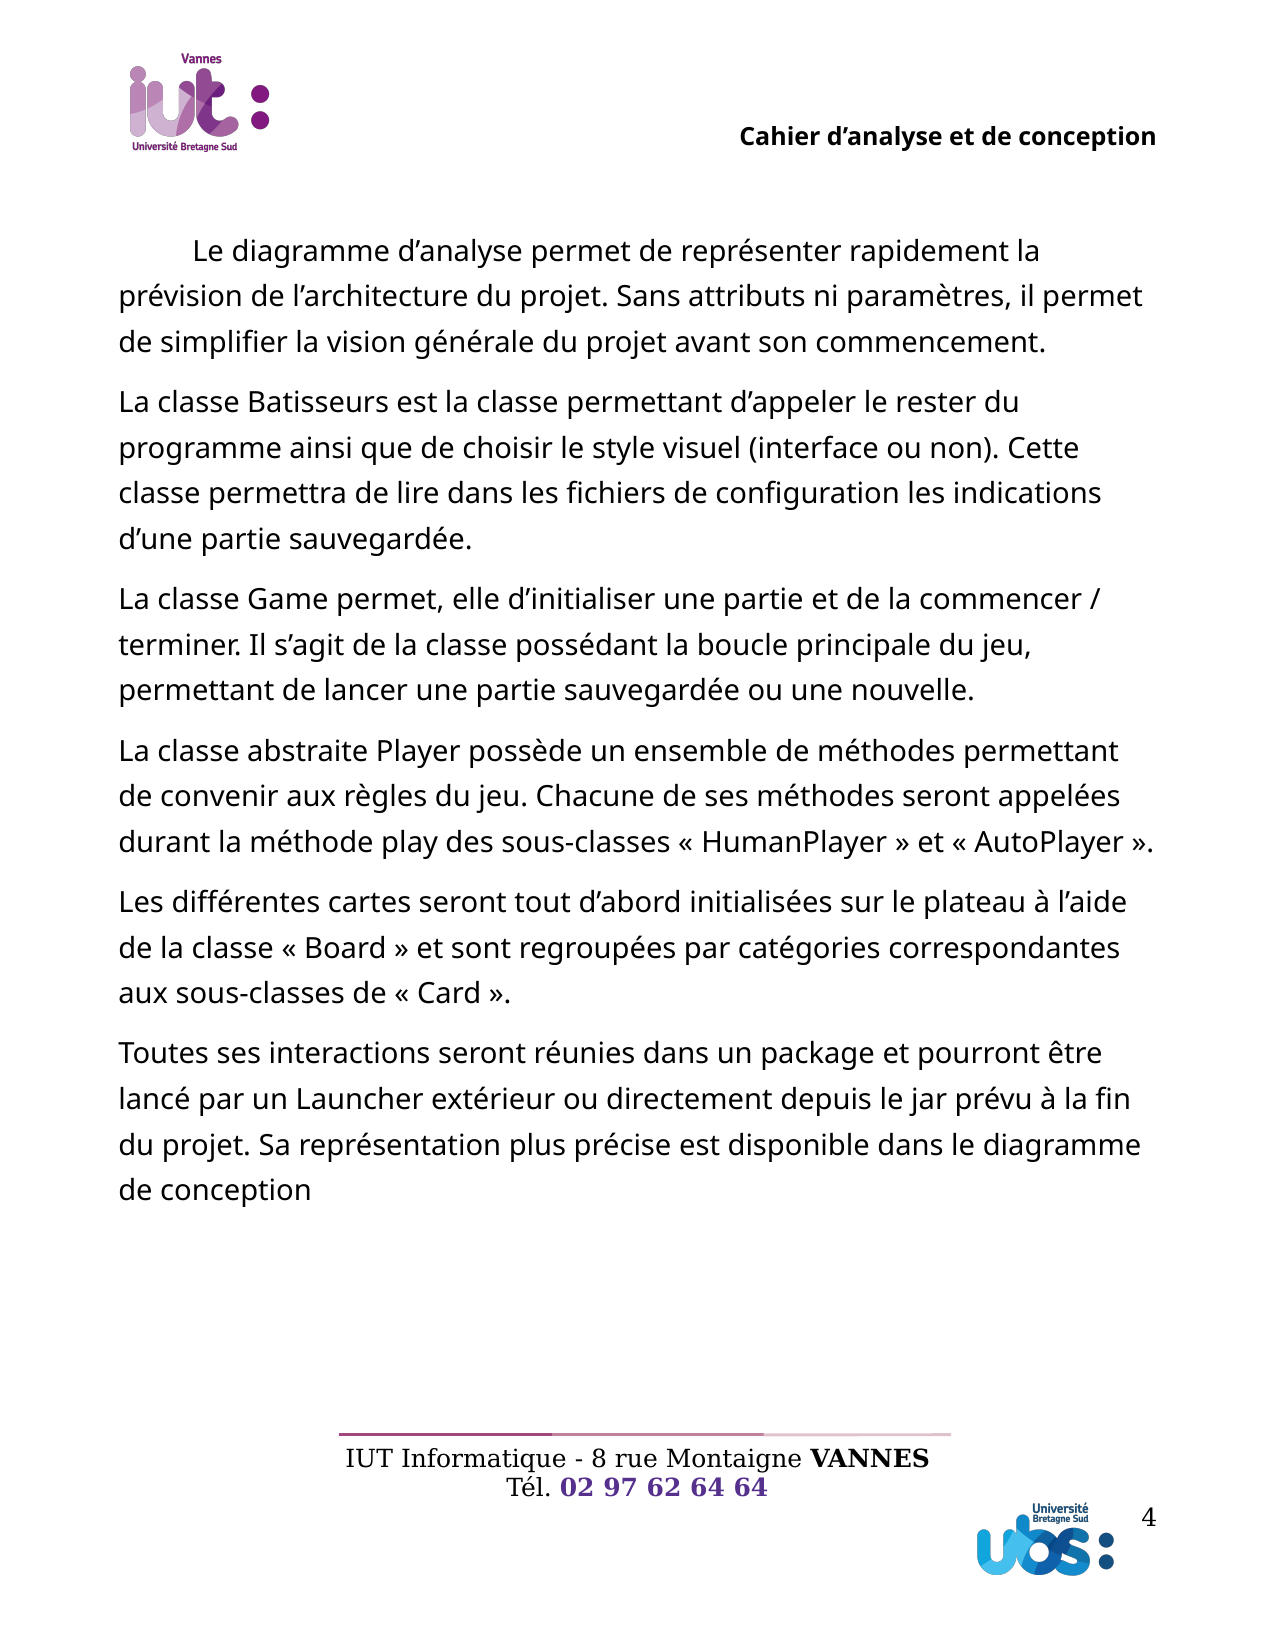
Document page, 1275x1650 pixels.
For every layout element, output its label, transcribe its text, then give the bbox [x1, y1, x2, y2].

picture [969, 1493, 1122, 1585]
text La classe Batisseurs est la classe permettant d’appeler le rester du programme ainsi que de choisir le style visuel (interface ou non). Cette classe permettra de lire dans les fichiers de configuration les indications d’une partie sauvegardée. [118, 381, 1157, 558]
text Les différentes cartes seront tout d’abord initialisées sur le plateau à l’aide de la classe « Board » et sont regroupées par catégories correspondantes aux sous-classes de « Card ». [118, 881, 1157, 1012]
text La classe Game permet, elle d’initialiser une partie et de la commencer / terminer. Il s’agit de la classe possédant la boucle principale du jeu, permettant de lancer une partie sauvegardée ou une nouvelle. [118, 578, 1157, 709]
text Le diagramme d’analyse permet de représenter rapidement la prévision de l’architecture du projet. Sans attributs ni paramètres, il permet de simplifier la vision générale du projet avant son commencement. [118, 230, 1157, 361]
picture [108, 34, 291, 172]
text La classe abstraite Player possède un ensemble de méthodes permettant de convenir aux règles du jeu. Chacune de ses méthodes seront appelées durant la méthode play des sous-classes « HumanPlayer » et « AutoPlayer ». [118, 730, 1157, 861]
text Toutes ses interactions seront réunies dans un package et pourront être lancé par un Launcher extérieur ou directement depuis le jar prévu à la fin du projet. Sa représentation plus précise est disponible dans le diagramme de conception [118, 1033, 1157, 1209]
